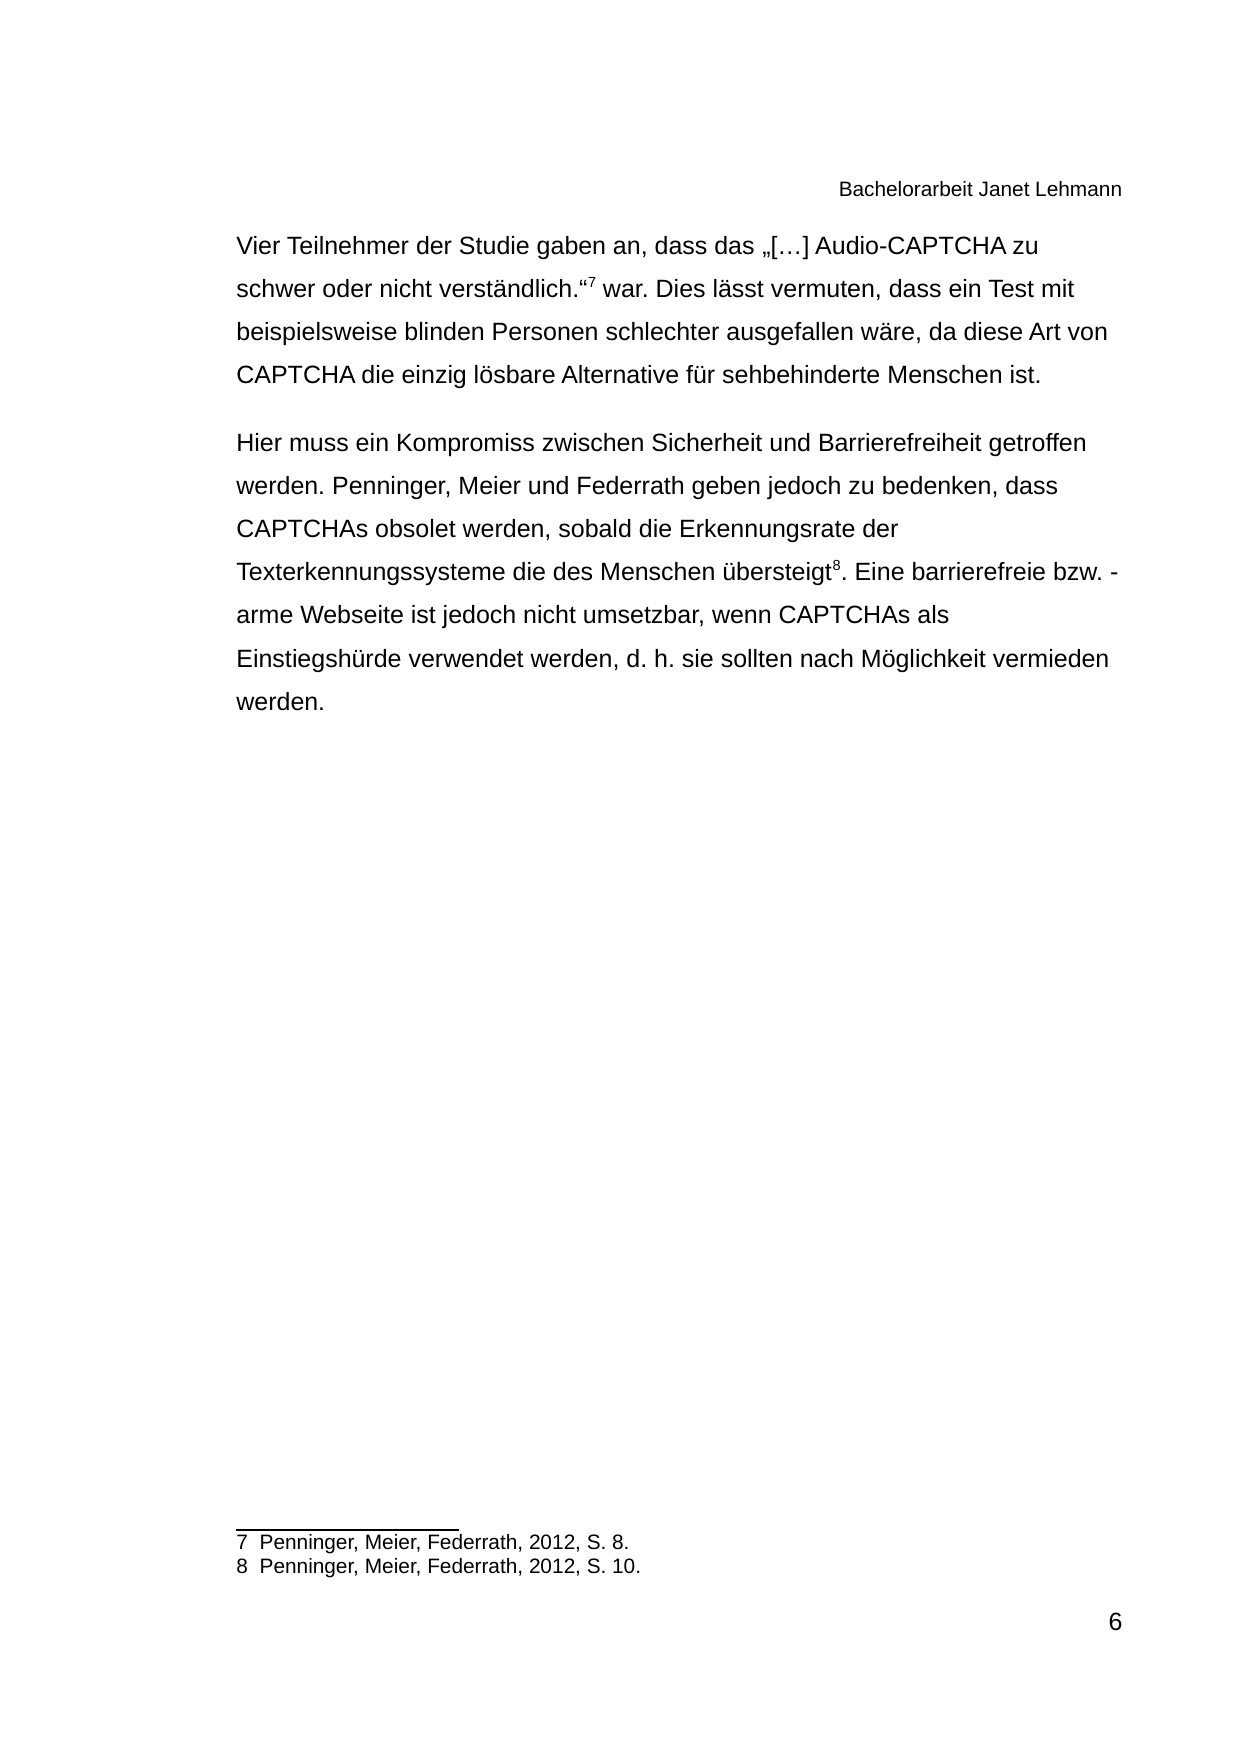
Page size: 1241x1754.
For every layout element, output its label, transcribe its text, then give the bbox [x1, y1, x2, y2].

text Vier Teilnehmer der Studie gaben an, dass das „[…] Audio-CAPTCHA zu schwer oder nicht verständlich.“ war. Dies lässt vermuten, dass ein Test mit beispielsweise blinden Personen schlechter ausgefallen wäre, da diese Art von CAPTCHA die einzig lösbare Alternative für sehbehinderte Menschen ist. [236, 231, 1122, 389]
text Penninger, Meier, Federrath, 2012, S. 10. [236, 1554, 1122, 1578]
text Penninger, Meier, Federrath, 2012, S. 8. [236, 1530, 1122, 1554]
text Hier muss ein Kompromiss zwischen Sicherheit und Barrierefreiheit getroffen werden. Penninger, Meier und Federrath geben jedoch zu bedenken, dass CAPTCHAs obsolet werden, sobald die Erkennungsrate der Texterkennungssysteme die des Menschen übersteigt. Eine barrierefreie bzw. -arme Webseite ist jedoch nicht umsetzbar, wenn CAPTCHAs als Einstiegshürde verwendet werden, d. h. sie sollten nach Möglichkeit vermieden werden. [236, 428, 1122, 715]
